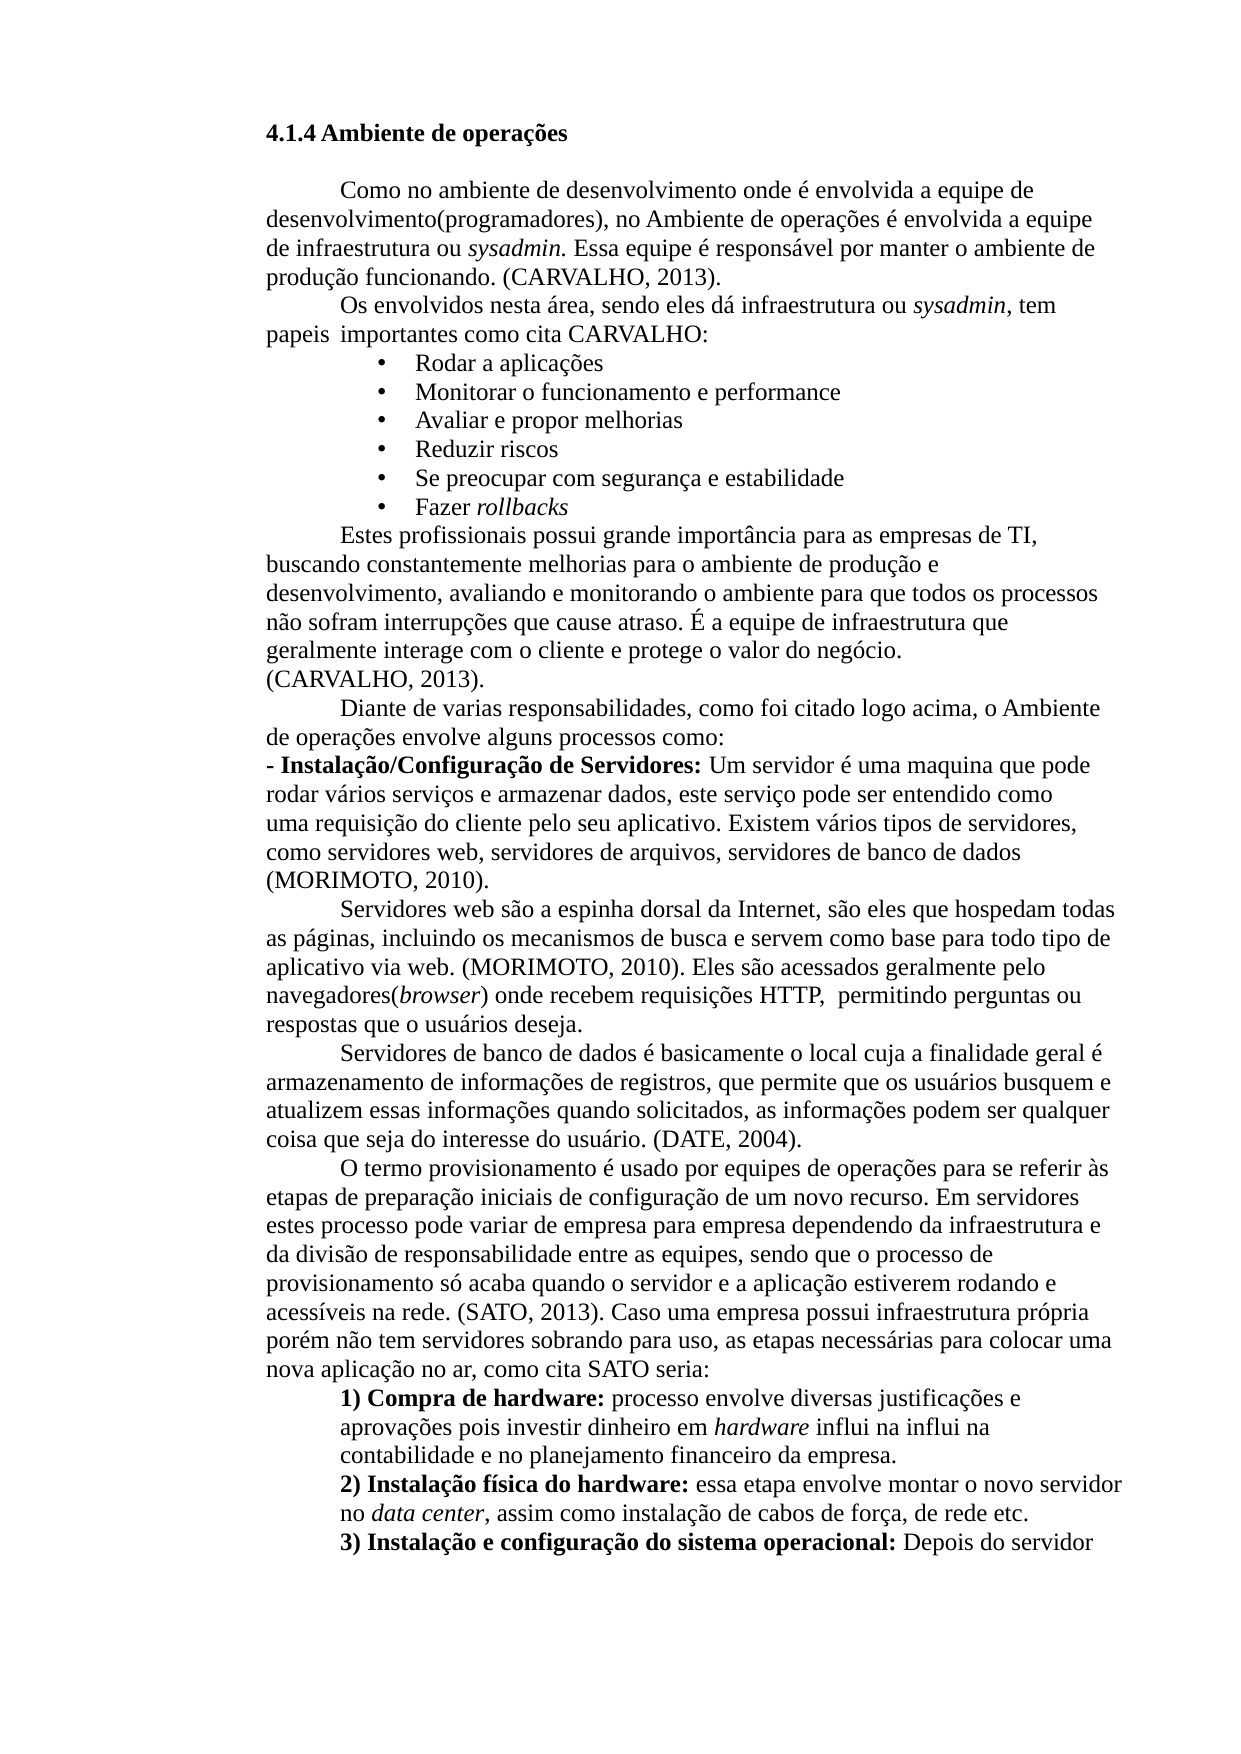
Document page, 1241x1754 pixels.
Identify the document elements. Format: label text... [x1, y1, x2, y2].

text Diante de varias responsabilidades, como foi citado logo acima, o Ambiente de operações envolve alguns processos como: [118, 693, 1122, 751]
text 1) Compra de hardware: processo envolve diversas justificações e aprovações pois investir dinheiro em hardware influi na influi na contabilidade e no planejamento financeiro da empresa. [192, 1383, 1122, 1469]
list Rodar a aplicações [377, 348, 1122, 377]
text (CARVALHO, 2013). [118, 664, 1122, 693]
text Estes profissionais possui grande importância para as empresas de TI, buscando constantemente melhorias para o ambiente de produção e desenvolvimento, avaliando e monitorando o ambiente para que todos os processos não sofram interrupções que cause atraso. É a equipe de infraestrutura que geralmente interage com o cliente e protege o valor do negócio. [118, 521, 1122, 664]
text Como no ambiente de desenvolvimento onde é envolvida a equipe de desenvolvimento(programadores), no Ambiente de operações é envolvida a equipe de infraestrutura ou sysadmin. Essa equipe é responsável por manter o ambiente de produção funcionando. (CARVALHO, 2013). [118, 176, 1122, 291]
list Reduzir riscos [377, 434, 1122, 463]
text 3) Instalação e configuração do sistema operacional: Depois do servidor [192, 1527, 1122, 1556]
text 2) Instalação física do hardware: essa etapa envolve montar o novo servidor no data center, assim como instalação de cabos de força, de rede etc. [192, 1469, 1122, 1527]
text Os envolvidos nesta área, sendo eles dá infraestrutura ou sysadmin, tem papeis importantes como cita CARVALHO: [118, 291, 1122, 348]
text - Instalação/Configuração de Servidores: Um servidor é uma maquina que pode rodar vários serviços e armazenar dados, este serviço pode ser entendido como uma requisição do cliente pelo seu aplicativo. Existem vários tipos de servidores, como servidores web, servidores de arquivos, servidores de banco de dados (MORIMOTO, 2010). [118, 751, 1122, 894]
list Fazer rollbacks [377, 492, 1122, 521]
text Servidores de banco de dados é basicamente o local cuja a finalidade geral é armazenamento de informações de registros, que permite que os usuários busquem e atualizem essas informações quando solicitados, as informações podem ser qualquer coisa que seja do interesse do usuário. (DATE, 2004). [118, 1038, 1122, 1153]
text Servidores web são a espinha dorsal da Internet, são eles que hospedam todas as páginas, incluindo os mecanismos de busca e servem como base para todo tipo de aplicativo via web. (MORIMOTO, 2010). Eles são acessados geralmente pelo navegadores(browser) onde recebem requisições HTTP, permitindo perguntas ou respostas que o usuários deseja. [118, 894, 1122, 1038]
list Se preocupar com segurança e estabilidade [377, 463, 1122, 492]
text 4.1.4 Ambiente de operações [118, 118, 1122, 147]
text O termo provisionamento é usado por equipes de operações para se referir às etapas de preparação iniciais de configuração de um novo recurso. Em servidores estes processo pode variar de empresa para empresa dependendo da infraestrutura e da divisão de responsabilidade entre as equipes, sendo que o processo de provisionamento só acaba quando o servidor e a aplicação estiverem rodando e acessíveis na rede. (SATO, 2013). Caso uma empresa possui infraestrutura própria porém não tem servidores sobrando para uso, as etapas necessárias para colocar uma nova aplicação no ar, como cita SATO seria: [118, 1153, 1122, 1383]
list Avaliar e propor melhorias [377, 406, 1122, 434]
list Monitorar o funcionamento e performance [377, 377, 1122, 406]
